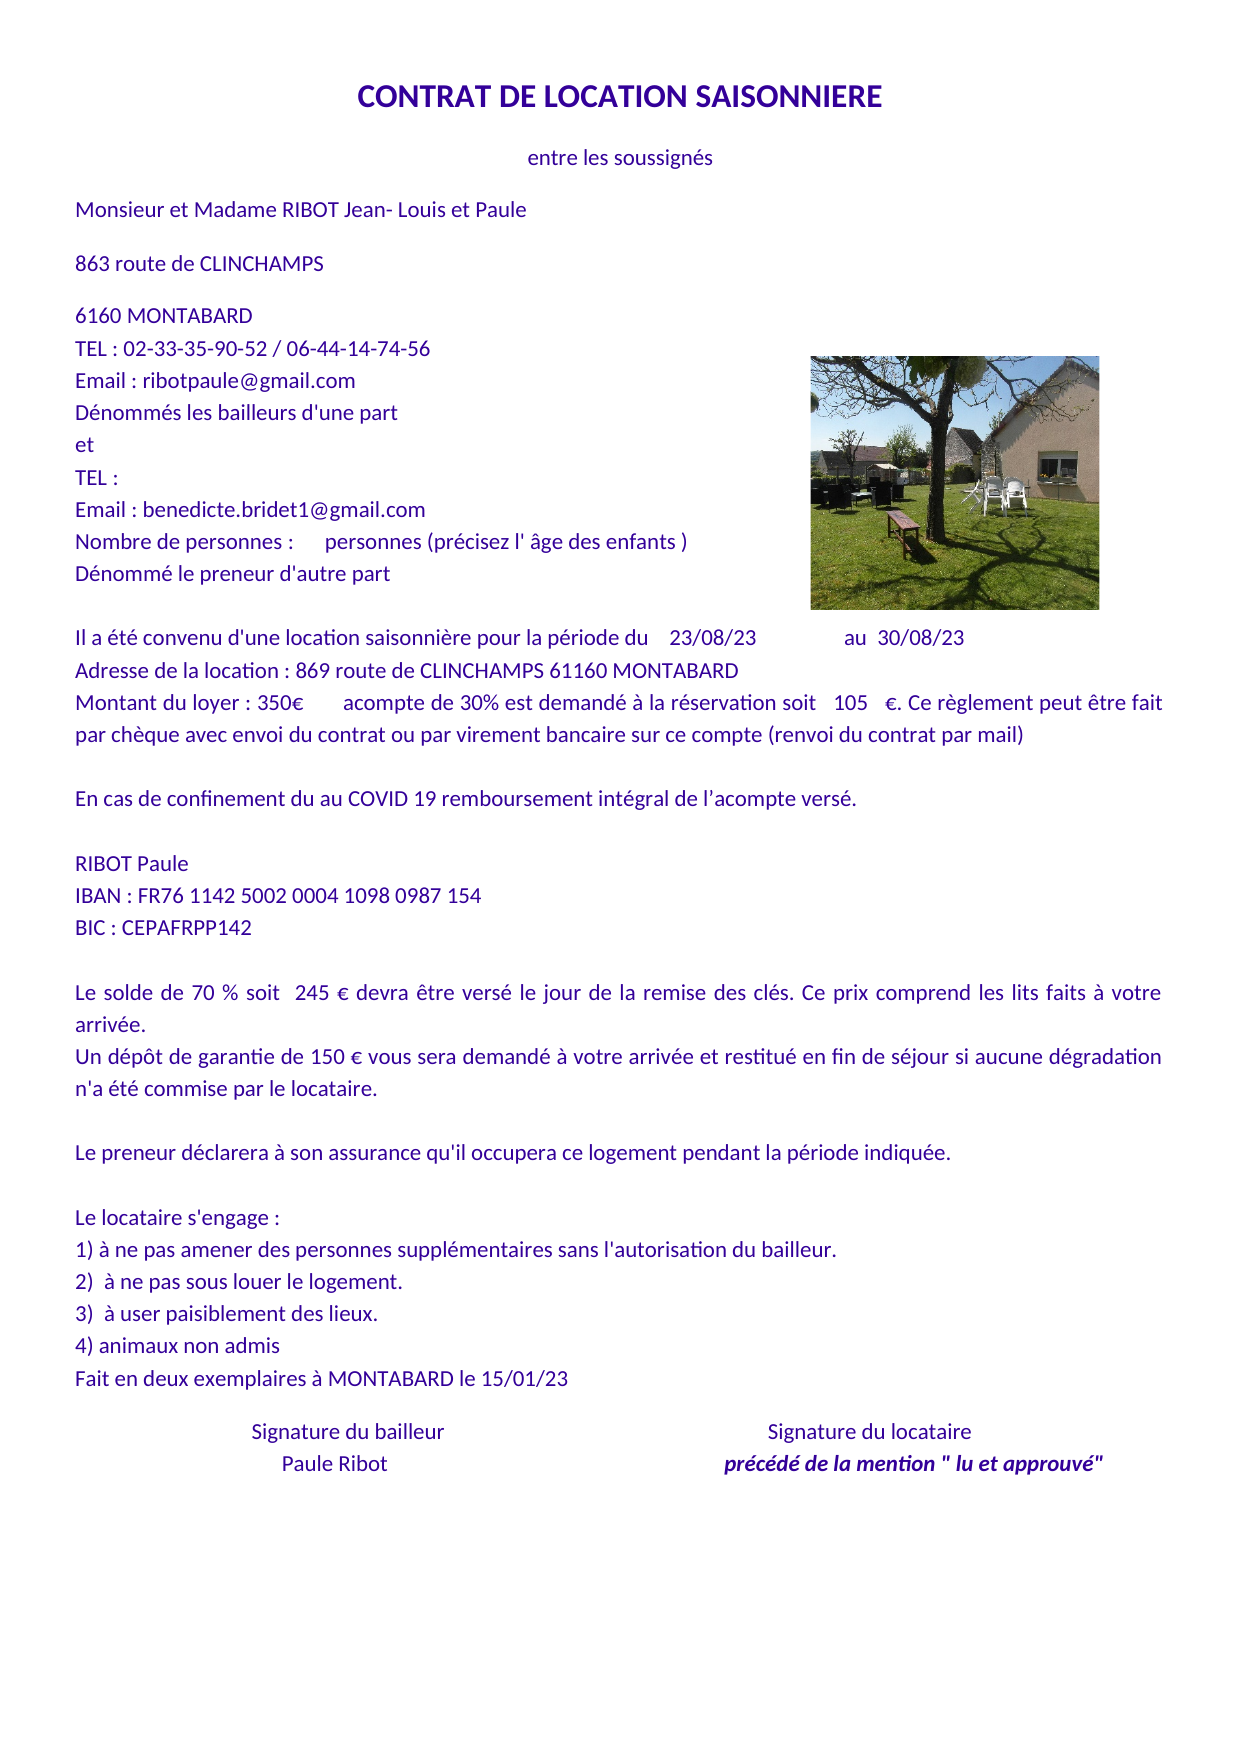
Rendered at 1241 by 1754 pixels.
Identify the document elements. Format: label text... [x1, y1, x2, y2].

text 2) à ne pas sous louer le logement. [75, 1267, 1165, 1295]
text Nombre de personnes : personnes (précisez l' âge des enfants ) [75, 527, 810, 555]
picture [810, 356, 1100, 610]
text Le solde de 70 % soit 245 € devra être versé le jour de la remise des clés. Ce prix comprend les lits faits à votre arrivée. [75, 978, 1165, 1038]
text [1100, 366, 1165, 394]
text [1100, 398, 1165, 426]
text Il a été convenu d'une location saisonnière pour la période du 23/08/23 au 30/08/23 [75, 623, 1165, 652]
text et [75, 430, 810, 458]
text Email : ribotpaule@gmail.com [75, 366, 810, 394]
text Dénommés les bailleurs d'une part [75, 398, 810, 426]
text Montant du loyer : 350€ acompte de 30% est demandé à la réservation soit 105 €. Ce règlement peut être fait par chèque avec envoi du contrat ou par virement bancaire sur ce compte (renvoi du contrat par mail) [75, 688, 1165, 748]
text TEL : 02-33-35-90-52 / 06-44-14-74-56 [75, 334, 1165, 362]
text BIC : CEPAFRPP142 [75, 913, 1165, 941]
text Email : benedicte.bridet1@gmail.com [75, 495, 810, 523]
text 863 route de CLINCHAMPS [75, 249, 1165, 277]
text Le locataire s'engage : [75, 1203, 1165, 1231]
text TEL : [75, 463, 810, 491]
text 1) à ne pas amener des personnes supplémentaires sans l'autorisation du bailleur. [75, 1235, 1165, 1263]
text CONTRAT DE LOCATION SAISONNIERE [75, 75, 1165, 116]
text RIBOT Paule [75, 849, 1165, 877]
text [1100, 527, 1165, 555]
text [1100, 430, 1165, 458]
text entre les soussignés [75, 143, 1165, 171]
text Adresse de la location : 869 route de CLINCHAMPS 61160 MONTABARD [75, 656, 1165, 684]
text Signature du bailleur Signature du locataire Paule Ribot précédé de la mention " lu et approuvé" [75, 1417, 1165, 1477]
text Un dépôt de garantie de 150 € vous sera demandé à votre arrivée et restitué en fin de séjour si aucune dégradation n'a été commise par le locataire. [75, 1042, 1165, 1102]
text 4) animaux non admis [75, 1332, 1165, 1360]
text Dénommé le preneur d'autre part [75, 559, 810, 587]
text 3) à user paisiblement des lieux. [75, 1299, 1165, 1327]
text [1100, 463, 1165, 491]
text Le preneur déclarera à son assurance qu'il occupera ce logement pendant la période indiquée. [75, 1138, 1165, 1167]
text [1100, 559, 1165, 587]
text Fait en deux exemplaires à MONTABARD le 15/01/23 [75, 1364, 1165, 1392]
text Monsieur et Madame RIBOT Jean- Louis et Paule [75, 196, 1165, 224]
text En cas de confinement du au COVID 19 remboursement intégral de l’acompte versé. [75, 784, 1165, 812]
text IBAN : FR76 1142 5002 0004 1098 0987 154 [75, 881, 1165, 909]
text [1100, 495, 1165, 523]
text 6160 MONTABARD [75, 302, 1165, 330]
